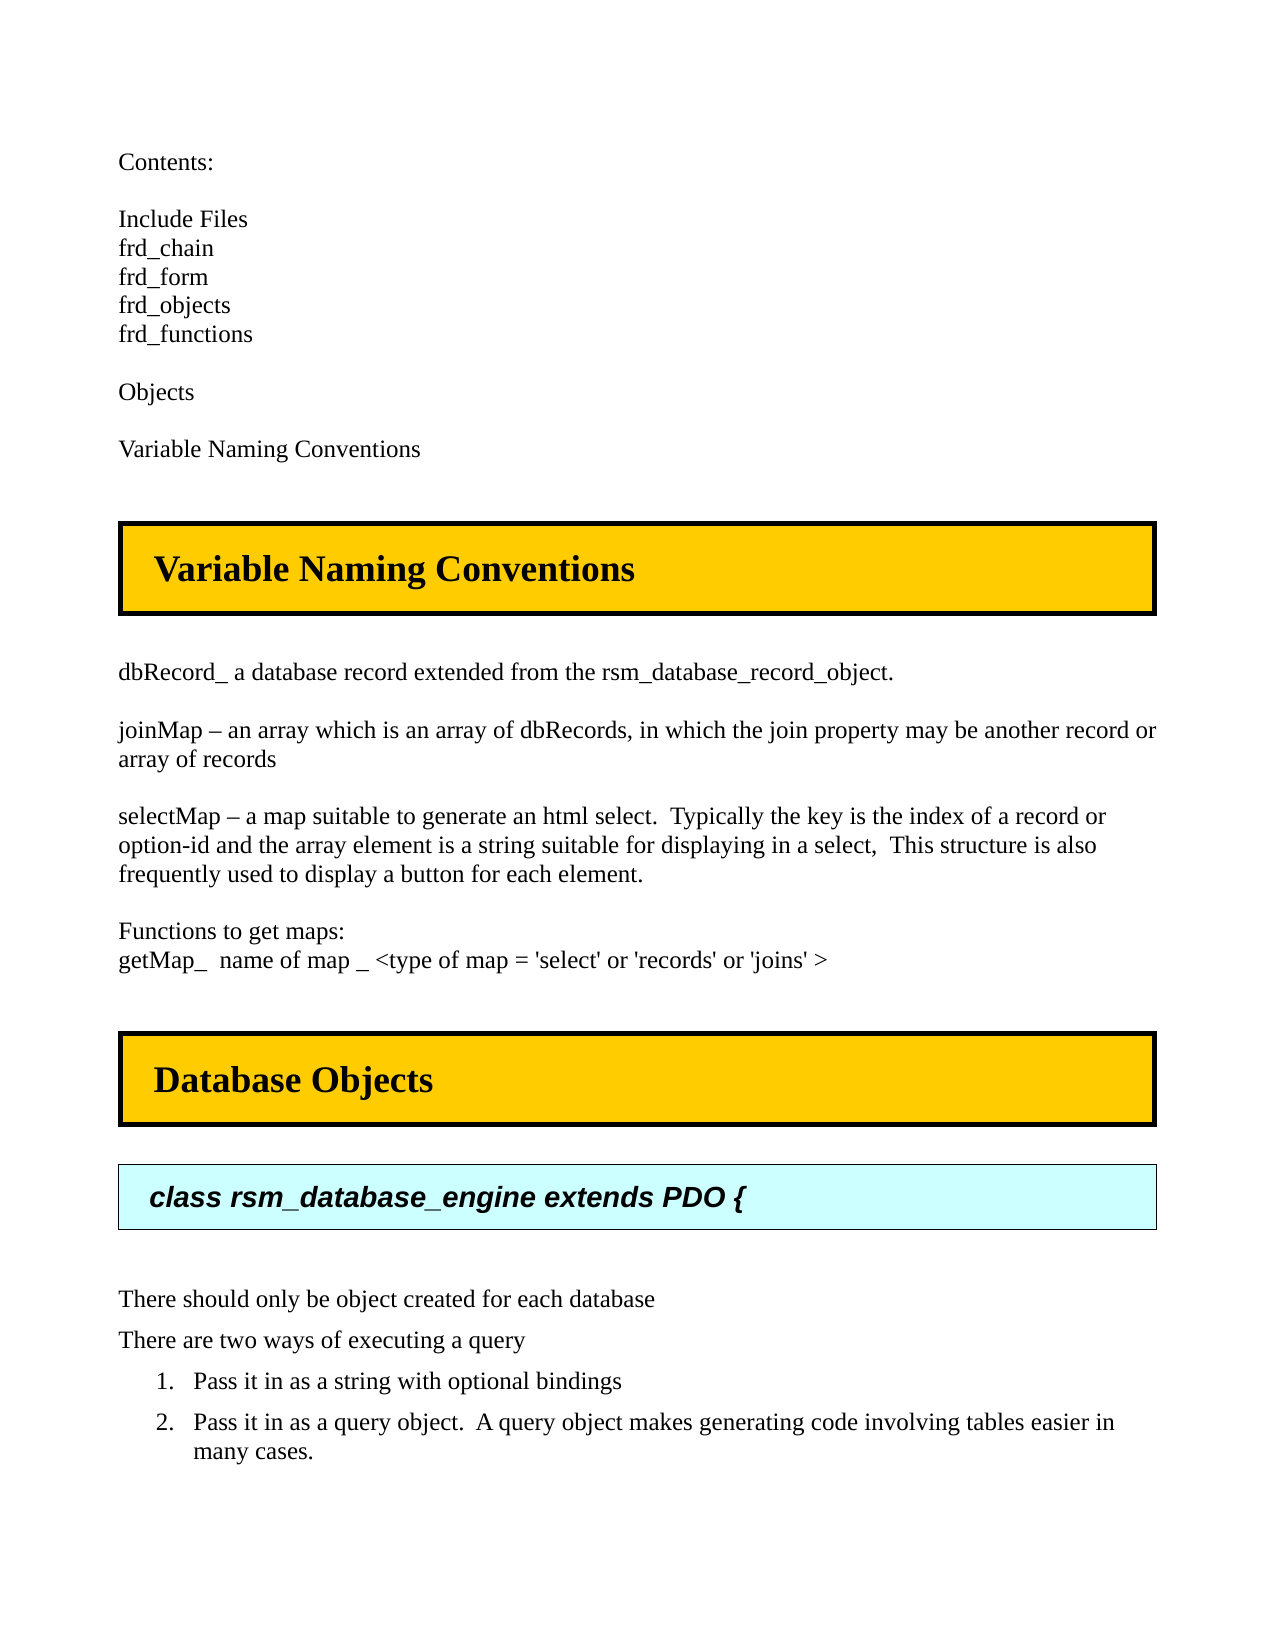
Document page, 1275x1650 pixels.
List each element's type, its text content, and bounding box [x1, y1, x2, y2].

text frd_form [118, 262, 1157, 291]
text Variable Naming Conventions [118, 434, 1157, 463]
text Contents: [118, 147, 1157, 176]
text There are two ways of executing a query [118, 1325, 1157, 1354]
title Variable Naming Conventions [123, 526, 1152, 611]
text Functions to get maps: [118, 916, 1157, 945]
list Pass it in as a query object. A query object makes generating code involving tables easier in many cases. [156, 1407, 1157, 1465]
title class rsm_database_engine extends PDO { [119, 1165, 1156, 1229]
text frd_objects [118, 291, 1157, 319]
text joinMap – an array which is an array of dbRecords, in which the join property may be another record or array of records [118, 715, 1157, 772]
text There should only be object created for each database [118, 1284, 1157, 1312]
text selectMap – a map suitable to generate an html select. Typically the key is the index of a record or option-id and the array element is a string suitable for displaying in a select, This structure is also frequently used to display a button for each element. [118, 801, 1157, 887]
list Pass it in as a string with optional bindings [156, 1366, 1157, 1395]
text getMap_ name of map _ <type of map = 'select' or 'records' or 'joins' > [118, 945, 1157, 974]
text Include Files [118, 204, 1157, 233]
text Objects [118, 377, 1157, 406]
text dbRecord_ a database record extended from the rsm_database_record_object. [118, 657, 1157, 686]
text frd_chain [118, 233, 1157, 262]
text frd_functions [118, 319, 1157, 348]
title Database Objects [123, 1036, 1152, 1122]
